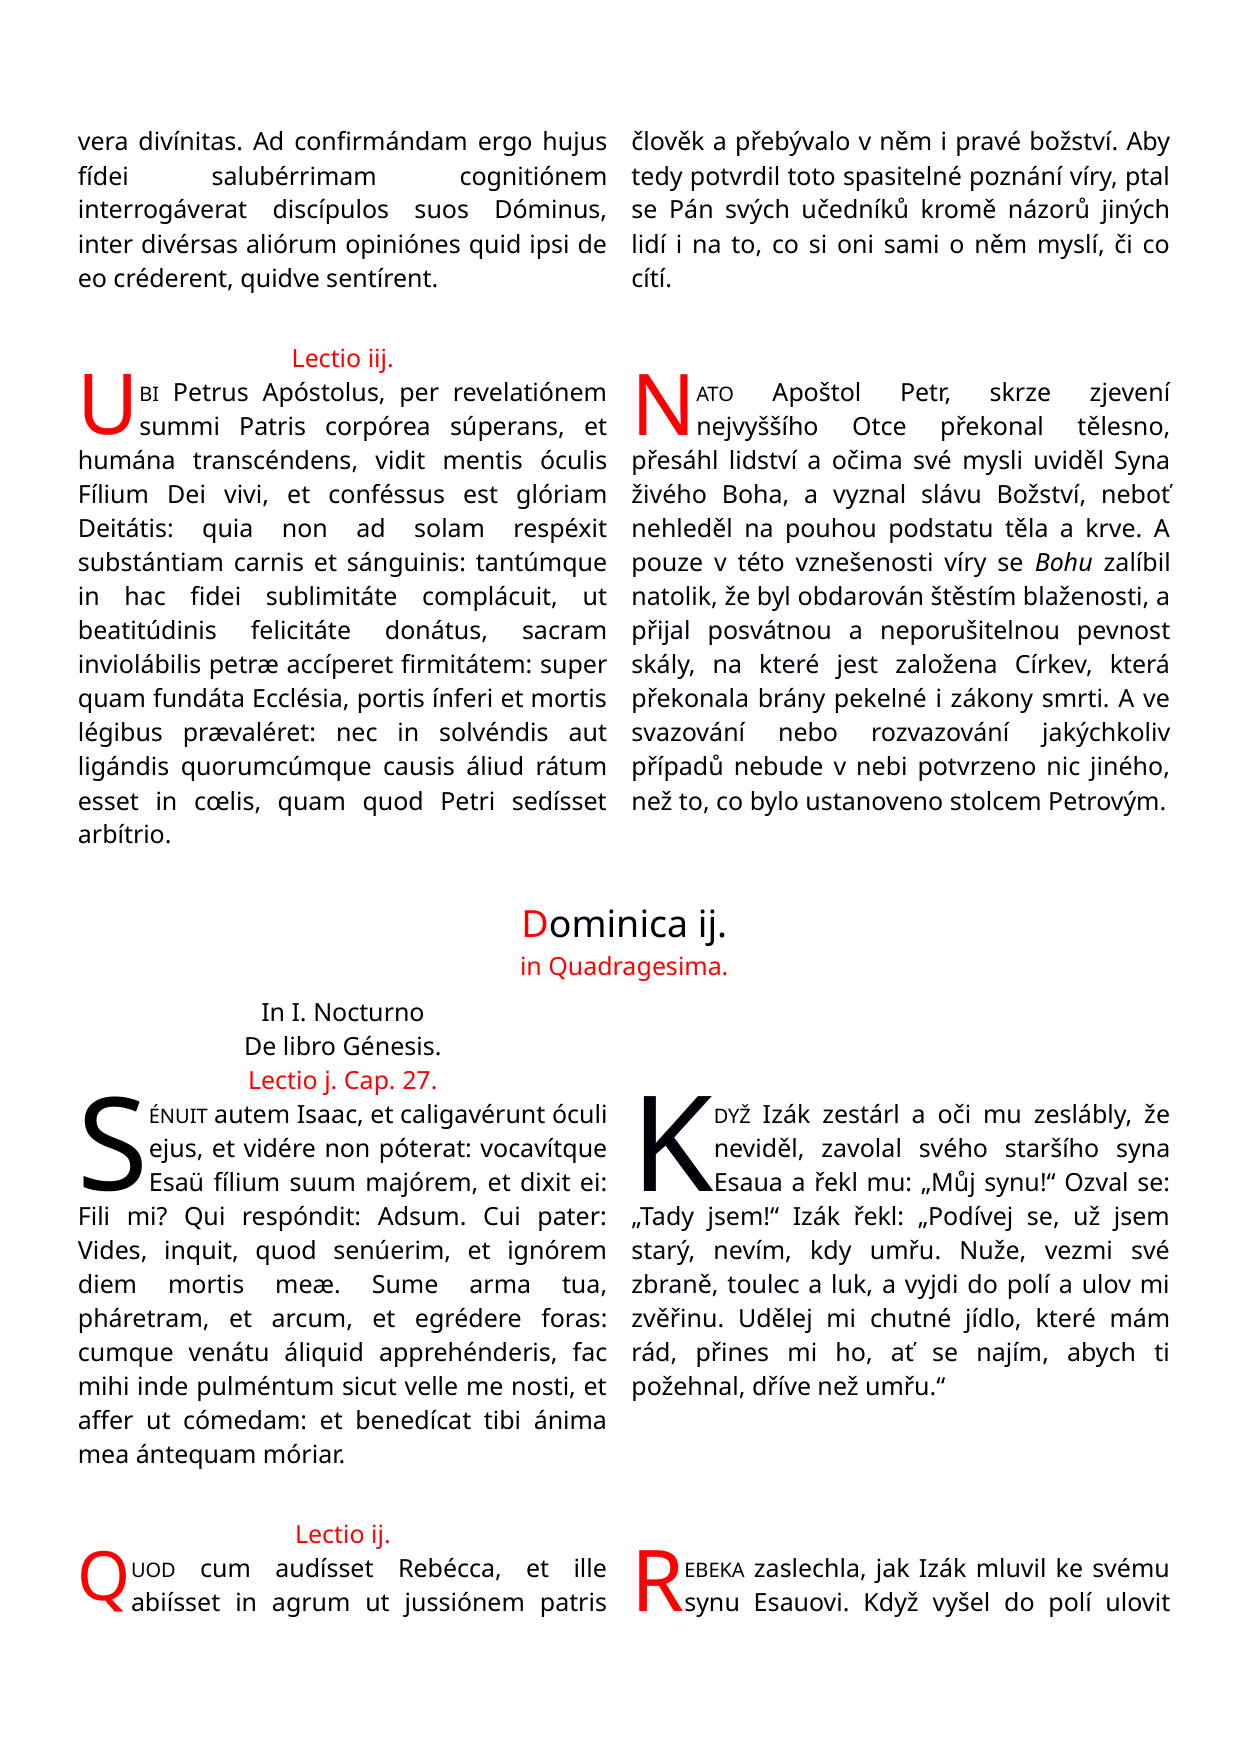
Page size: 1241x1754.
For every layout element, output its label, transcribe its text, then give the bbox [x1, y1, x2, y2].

table_cell Lectio ij. Quod cum audísset Rebécca, et ille abiísset in agrum ut jussiónem patris [66, 1511, 619, 1625]
table_cell In I. Nocturno De libro Génesis. Lectio j. Cap. 27. Sénuit autem Isaac, et caligavérunt óculi ejus, et vidére non póterat: vocavítque Esaü fílium suum majórem, et dixit ei: Fili mi? Qui respóndit: Adsum. Cui pater: Vides, inquit, quod senúerim, et ignórem diem mortis meæ. Sume arma tua, pháretram, et arcum, et egrédere foras: cumque venátu áliquid apprehénderis, fac mihi inde pulméntum sicut velle me nosti, et affer ut cómedam: et benedícat tibi ánima mea ántequam móriar. [66, 988, 619, 1511]
table_cell Dominica ij. in Quadragesima. [66, 891, 1182, 988]
table_cell Když Izák zestárl a oči mu zeslábly, že neviděl, zavolal svého staršího syna Esaua a řekl mu: „Můj synu!“ Ozval se: „Tady jsem!“ Izák řekl: „Podívej se, už jsem starý, nevím, kdy umřu. Nuže, vezmi své zbraně, toulec a luk, a vyjdi do polí a ulov mi zvěřinu. Udělej mi chutné jídlo, které mám rád, přines mi ho, ať se najím, abych ti požehnal, dříve než umřu.“ [619, 988, 1182, 1511]
table_cell Nato Apoštol Petr, skrze zjevení nejvyššího Otce překonal tělesno, přesáhl lidství a očima své mysli uviděl Syna živého Boha, a vyznal slávu Božství, neboť nehleděl na pouhou podstatu těla a krve. A pouze v této vznešenosti víry se Bohu zalíbil natolik, že byl obdarován štěstím blaženosti, a přijal posvátnou a neporušitelnou pevnost skály, na které jest založena Církev, která překonala brány pekelné i zákony smrti. A ve svazování nebo rozvazování jakýchkoliv případů nebude v nebi potvrzeno nic jiného, než to, co bylo ustanoveno stolcem Petrovým. [619, 334, 1182, 891]
table_cell člověk a přebývalo v něm i pravé božství. Aby tedy potvrdil toto spasitelné poznání víry, ptal se Pán svých učedníků kromě názorů jiných lidí i na to, co si oni sami o něm myslí, či co cítí. [619, 118, 1182, 334]
table_cell Lectio iij. Ubi Petrus Apóstolus, per revelatiónem summi Patris corpórea súperans, et humána transcéndens, vidit mentis óculis Fílium Dei vivi, et conféssus est glóriam Deitátis: quia non ad solam respéxit substántiam carnis et sánguinis: tantúmque in hac fidei sublimitáte complácuit, ut beatitúdinis felicitáte donátus, sacram inviolábilis pe­træ accíperet firmitátem: super quam fundáta Ecclésia, portis ínferi et mortis légibus prævaléret: nec in solvéndis aut ligándis quorumcúmque causis áliud rátum esset in cœlis, quam quod Petri sedísset arbítrio. [66, 334, 619, 891]
table_cell vera divínitas. Ad confirmándam ergo hujus fídei salubérrimam cognitiónem interrogáverat discípulos suos Dóminus, inter divérsas aliórum opiniónes quid ipsi de eo créderent, quidve sentírent. [66, 118, 619, 334]
table_cell Rebeka zaslechla, jak Izák mluvil ke svému synu Esauovi. Když vyšel do polí ulovit [619, 1511, 1182, 1625]
